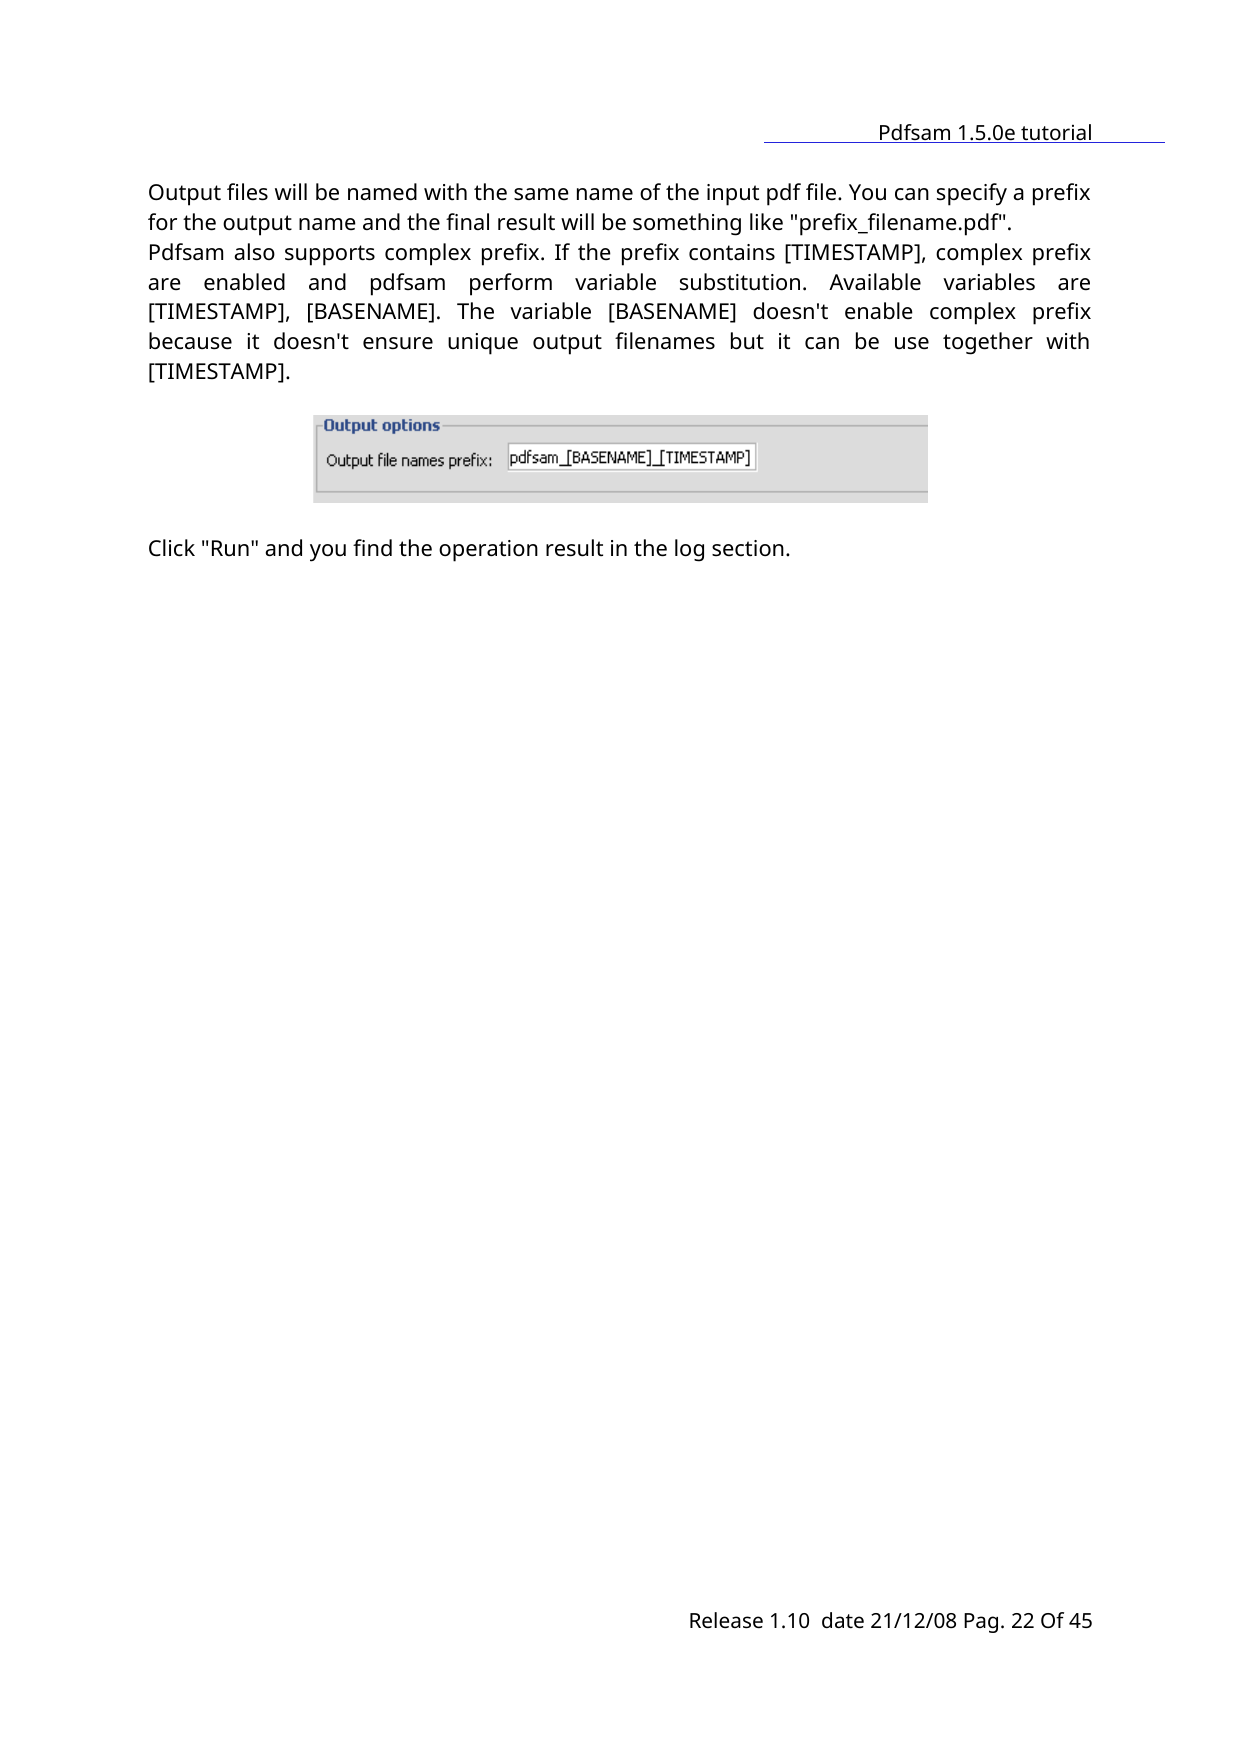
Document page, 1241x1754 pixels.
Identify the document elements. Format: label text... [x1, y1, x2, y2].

text Output files will be named with the same name of the input pdf file. You can specify a prefix for the output name and the final result will be something like "prefix_filename.pdf". [148, 177, 1093, 237]
text Pdfsam also supports complex prefix. If the prefix contains [TIMESTAMP], complex prefix are enabled and pdfsam perform variable substitution. Available variables are [TIMESTAMP], [BASENAME]. The variable [BASENAME] doesn't enable complex prefix because it doesn't ensure unique output filenames but it can be use together with [TIMESTAMP]. [148, 237, 1093, 386]
text Click "Run" and you find the operation result in the log section. [148, 532, 1093, 562]
